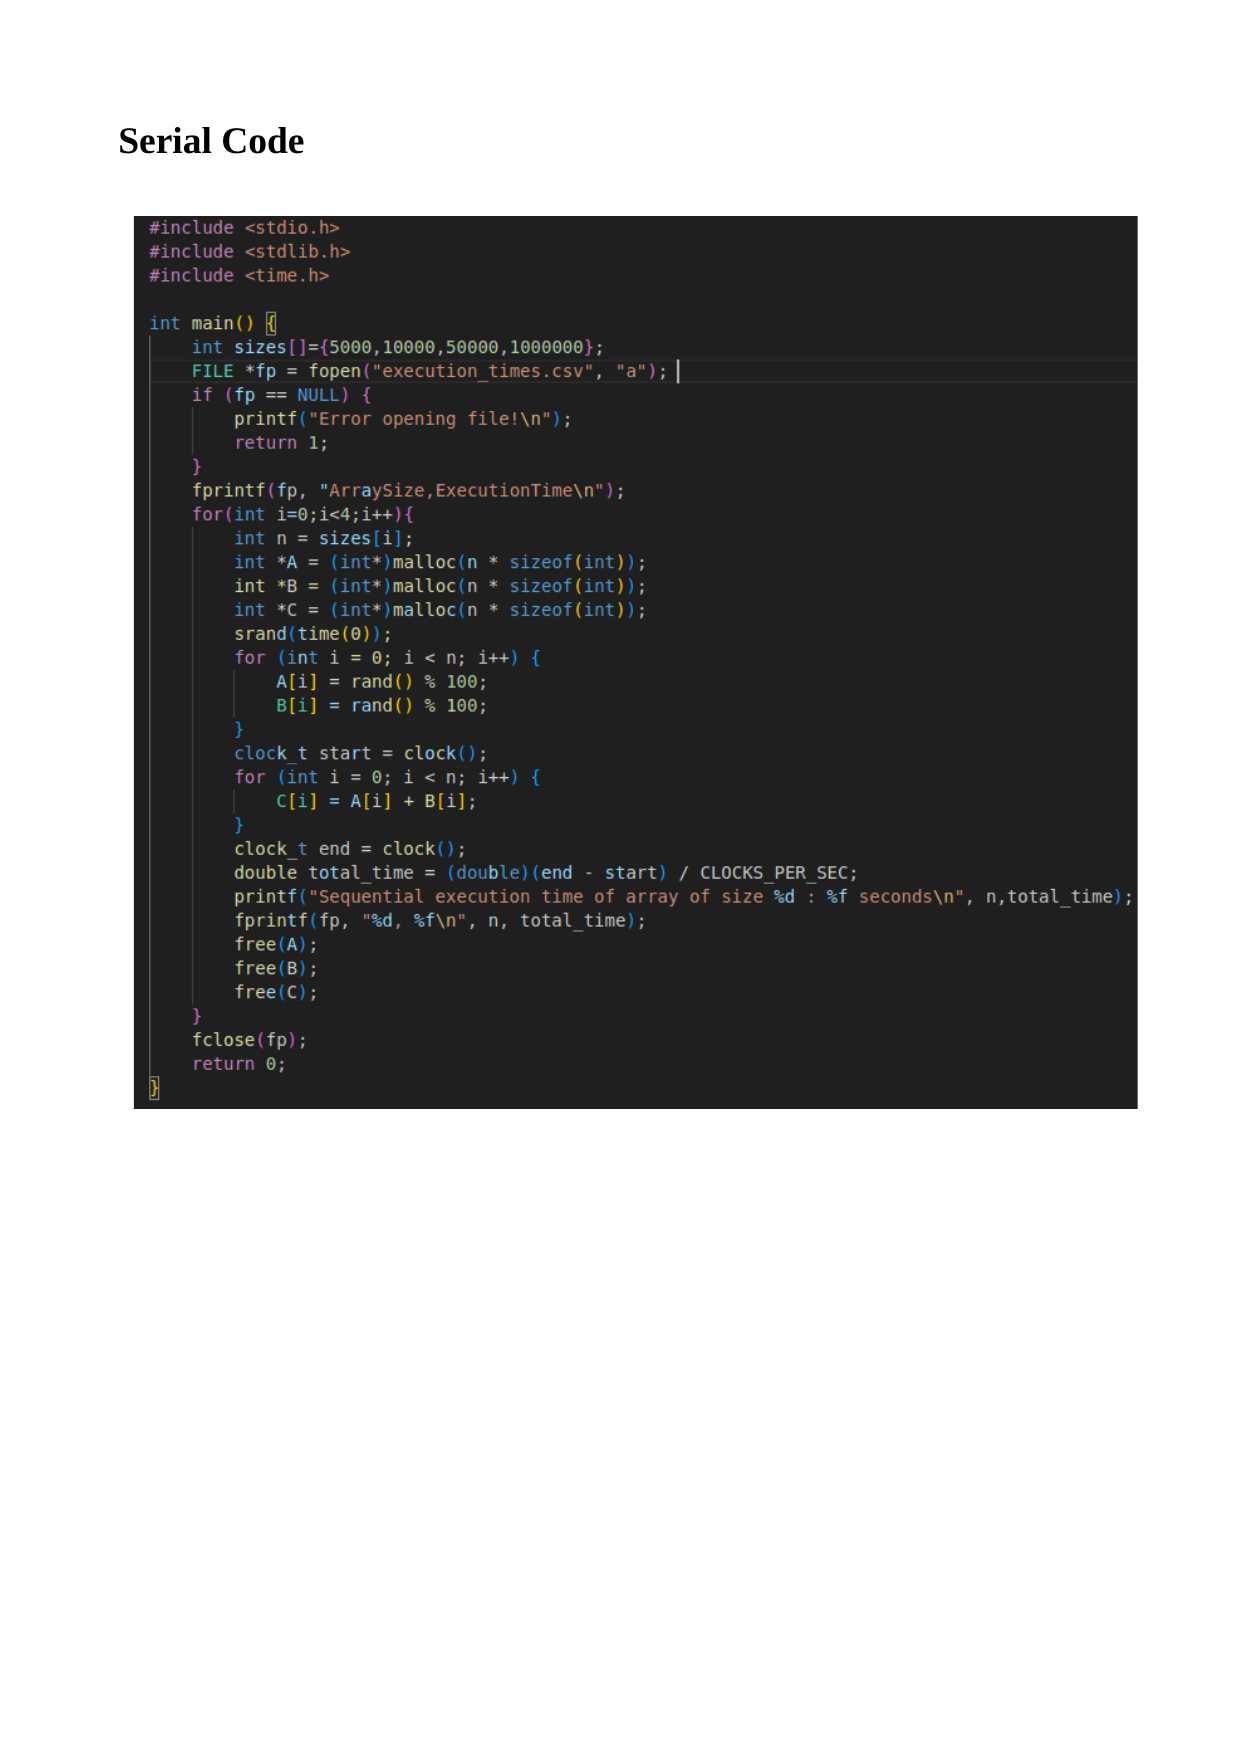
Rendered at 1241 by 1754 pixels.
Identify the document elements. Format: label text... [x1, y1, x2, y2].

text Serial Code [118, 118, 1122, 161]
picture [133, 216, 1138, 1109]
